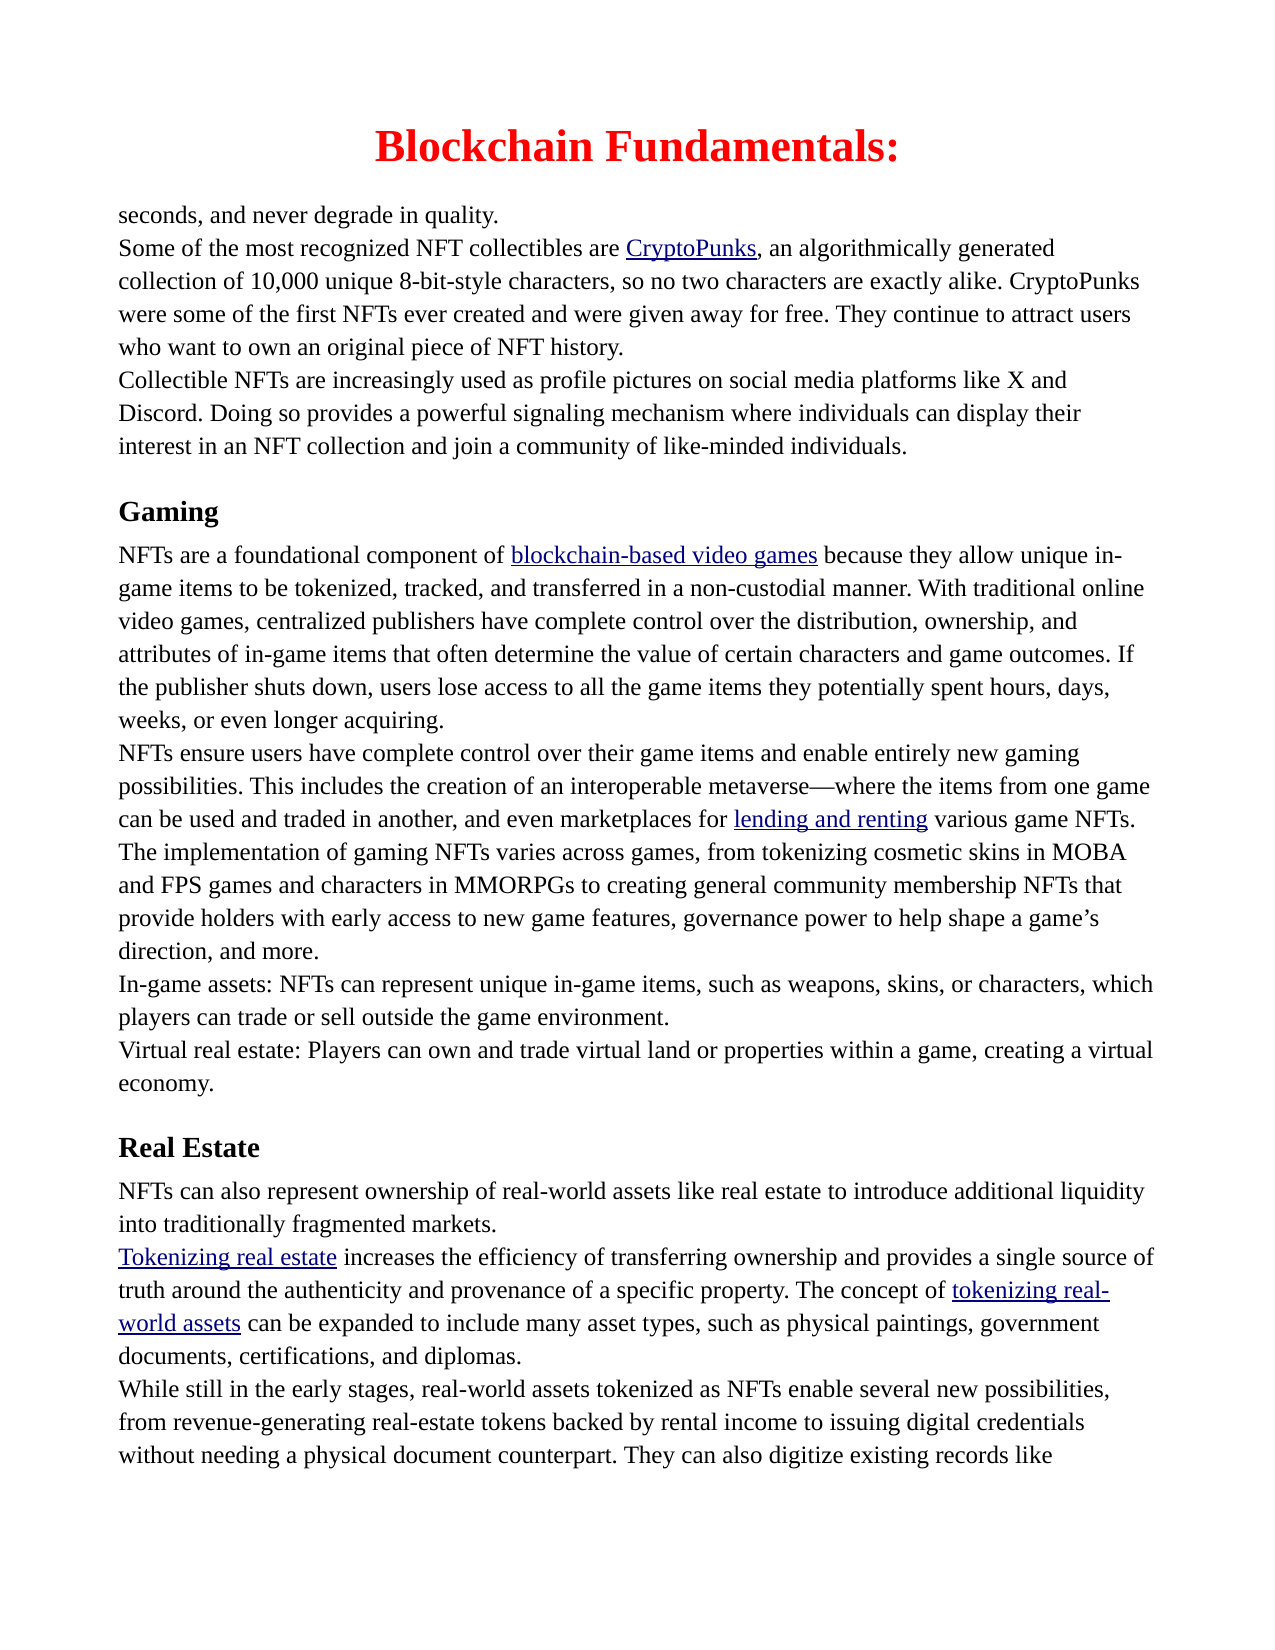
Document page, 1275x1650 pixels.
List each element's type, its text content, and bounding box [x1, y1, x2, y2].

text seconds, and never degrade in quality. Some of the most recognized NFT collectibles are CryptoPunks, an algorithmically generated collection of 10,000 unique 8-bit-style characters, so no two characters are exactly alike. CryptoPunks were some of the first NFTs ever created and were given away for free. They continue to attract users who want to own an original piece of NFT history. [118, 200, 1157, 361]
subtitle Real Estate [118, 1130, 1157, 1164]
text NFTs can also represent ownership of real-world assets like real estate to introduce additional liquidity into traditionally fragmented markets. [118, 1176, 1157, 1238]
text Virtual real estate: Players can own and trade virtual land or properties within a game, creating a virtual economy. [118, 1035, 1157, 1097]
subtitle Gaming [118, 494, 1157, 527]
text Tokenizing real estate increases the efficiency of transferring ownership and provides a single source of truth around the authenticity and provenance of a specific property. The concept of tokenizing real-world assets can be expanded to include many asset types, such as physical paintings, government documents, certifications, and diplomas. [118, 1242, 1157, 1370]
text NFTs are a foundational component of blockchain-based video games because they allow unique in-game items to be tokenized, tracked, and transferred in a non-custodial manner. With traditional online video games, centralized publishers have complete control over the distribution, ownership, and attributes of in-game items that often determine the value of certain characters and game outcomes. If the publisher shuts down, users lose access to all the game items they potentially spent hours, days, weeks, or even longer acquiring. [118, 540, 1157, 733]
text In-game assets: NFTs can represent unique in-game items, such as weapons, skins, or characters, which players can trade or sell outside the game environment. [118, 969, 1157, 1031]
text The implementation of gaming NFTs varies across games, from tokenizing cosmetic skins in MOBA and FPS games and characters in MMORPGs to creating general community membership NFTs that provide holders with early access to new game features, governance power to help shape a game’s direction, and more. [118, 837, 1157, 965]
text While still in the early stages, real-world assets tokenized as NFTs enable several new possibilities, from revenue-generating real-estate tokens backed by rental income to issuing digital credentials without needing a physical document counterpart. They can also digitize existing records like [118, 1374, 1157, 1469]
text Collectible NFTs are increasingly used as profile pictures on social media platforms like X and Discord. Doing so provides a powerful signaling mechanism where individuals can display their interest in an NFT collection and join a community of like-minded individuals. [118, 365, 1157, 460]
text NFTs ensure users have complete control over their game items and enable entirely new gaming possibilities. This includes the creation of an interoperable metaverse—where the items from one game can be used and traded in another, and even marketplaces for lending and renting various game NFTs. [118, 738, 1157, 833]
